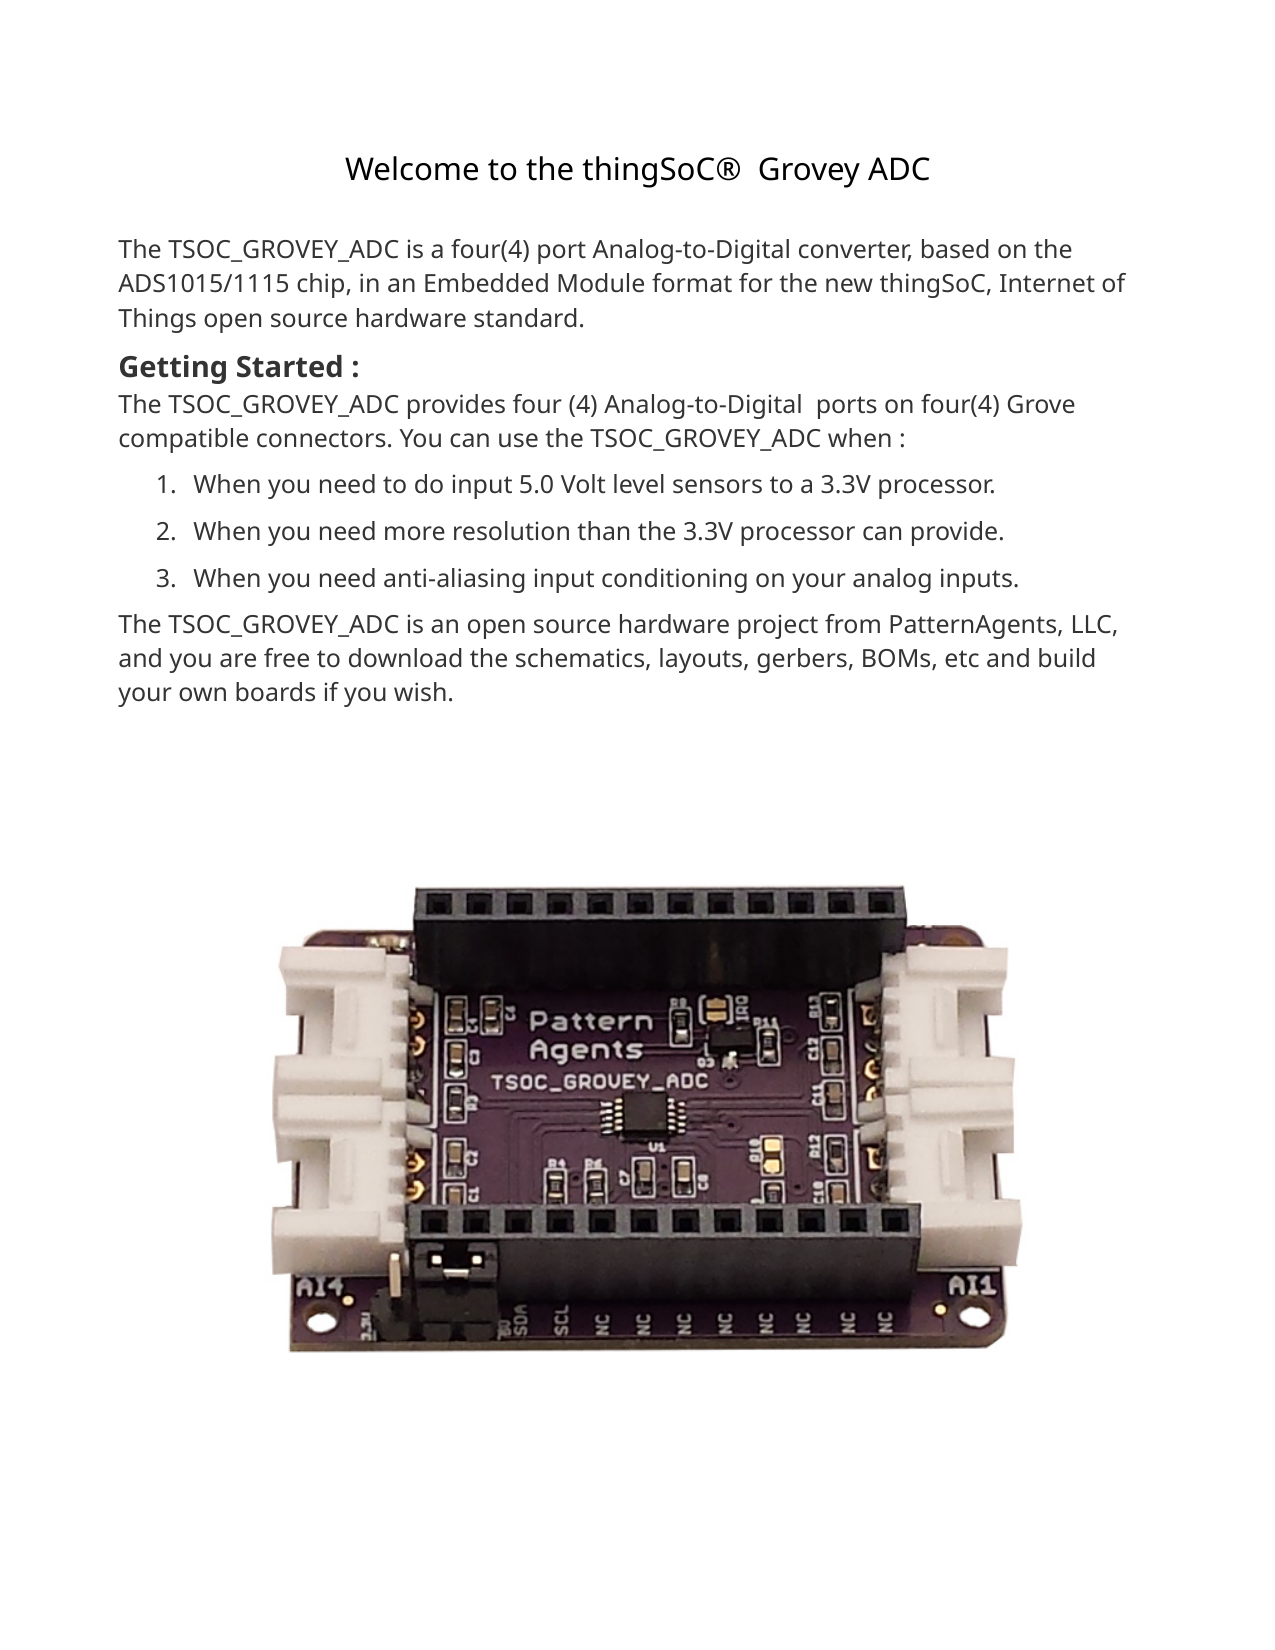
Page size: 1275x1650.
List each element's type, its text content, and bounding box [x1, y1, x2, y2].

text Getting Started : The TSOC_GROVEY_ADC provides four (4) Analog-to-Digital ports on four(4) Grove compatible connectors. You can use the TSOC_GROVEY_ADC when : [118, 347, 1157, 454]
list When you need anti-aliasing input conditioning on your analog inputs. [156, 560, 1157, 594]
text The TSOC_GROVEY_ADC is an open source hardware project from PatternAgents, LLC, and you are free to download the schematics, layouts, gerbers, BOMs, etc and build your own boards if you wish. [118, 607, 1157, 709]
picture [236, 721, 1039, 1523]
text Welcome to the thingSoC® Grovey ADC [118, 147, 1157, 232]
list When you need more resolution than the 3.3V processor can provide. [156, 514, 1157, 548]
list When you need to do input 5.0 Volt level sensors to a 3.3V processor. [156, 467, 1157, 501]
text The TSOC_GROVEY_ADC is a four(4) port Analog-to-Digital converter, based on the ADS1015/1115 chip, in an Embedded Module format for the new thingSoC, Internet of Things open source hardware standard. [118, 232, 1157, 334]
